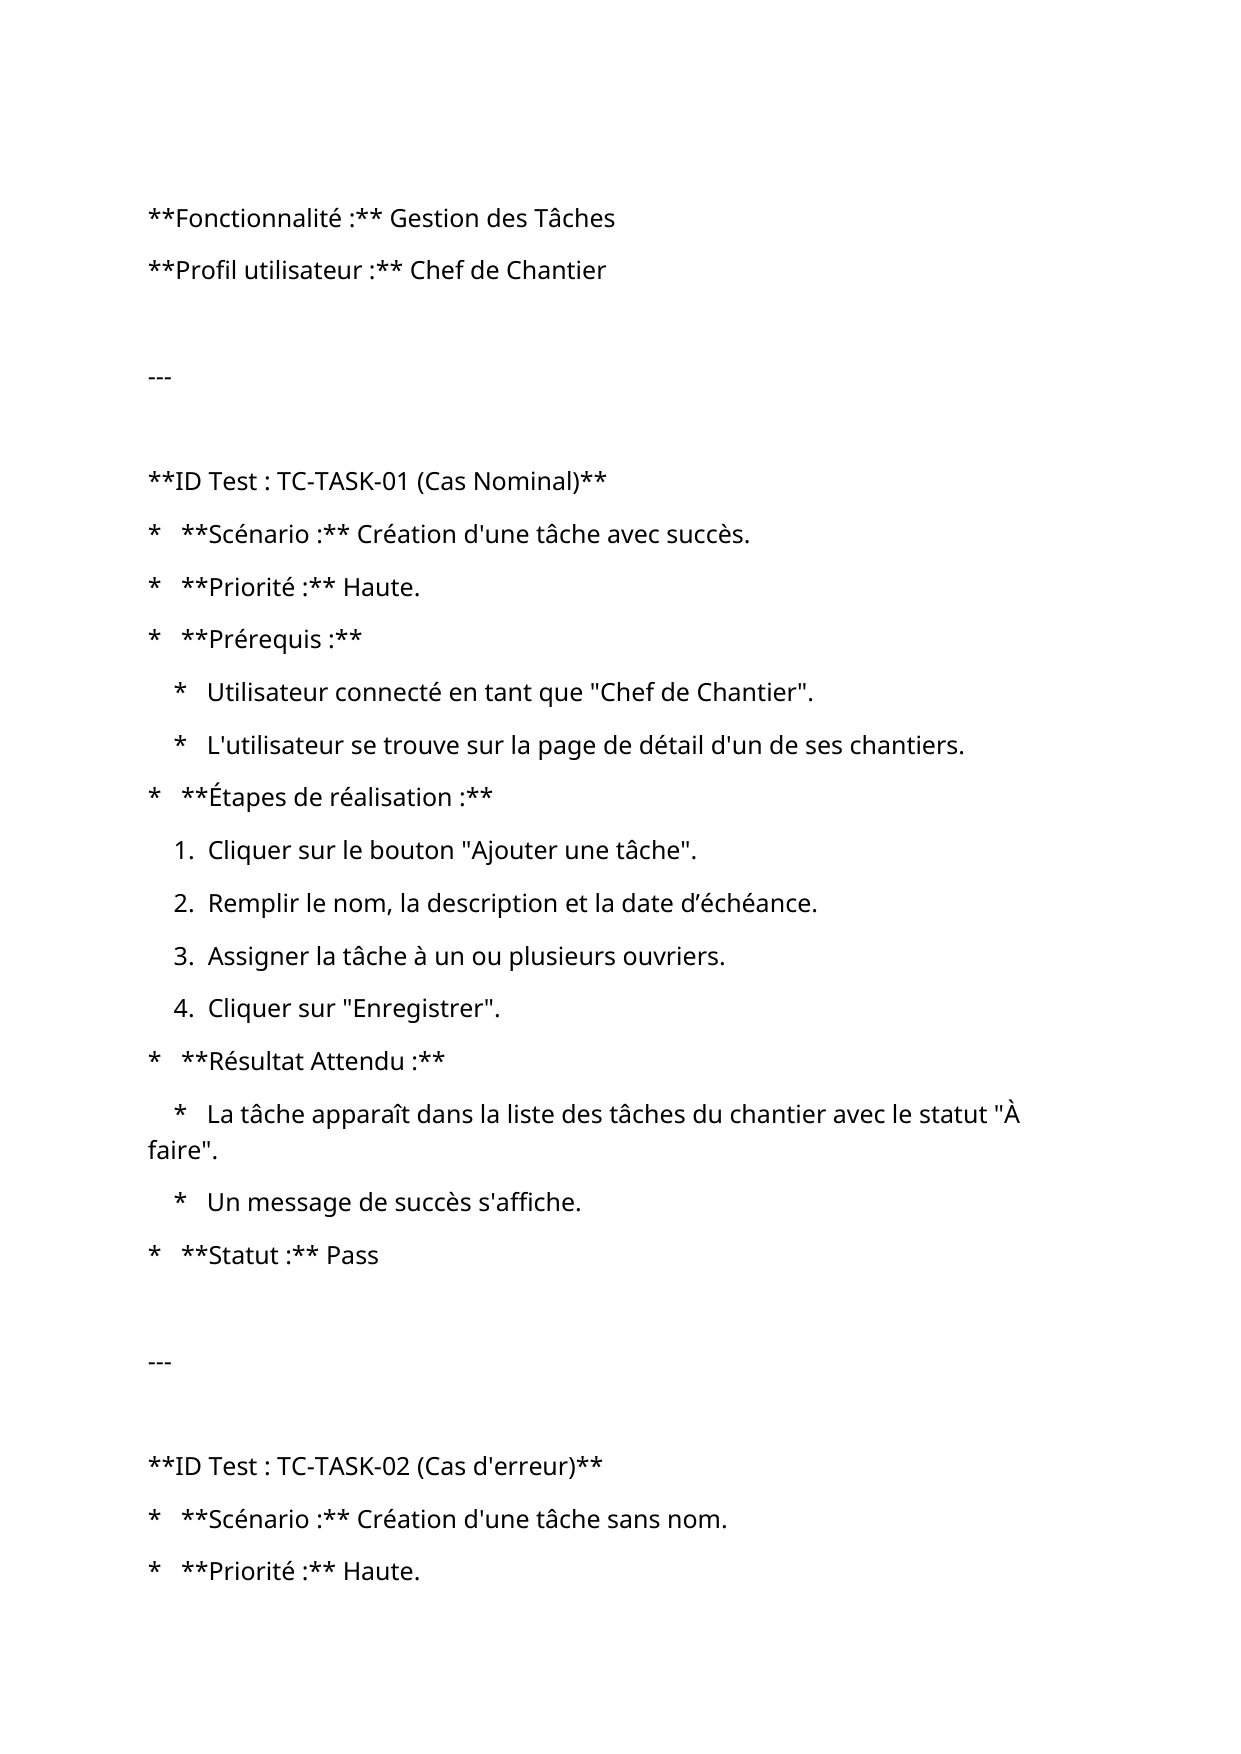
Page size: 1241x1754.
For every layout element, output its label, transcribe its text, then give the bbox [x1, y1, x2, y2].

text * Utilisateur connecté en tant que "Chef de Chantier". [148, 675, 1093, 709]
text 3. Assigner la tâche à un ou plusieurs ouvriers. [148, 938, 1093, 972]
text --- [148, 1343, 1093, 1377]
text * **Priorité :** Haute. [148, 1554, 1093, 1588]
text * **Résultat Attendu :** [148, 1044, 1093, 1078]
text * **Prérequis :** [148, 622, 1093, 656]
text * L'utilisateur se trouve sur la page de détail d'un de ses chantiers. [148, 727, 1093, 761]
text **ID Test : TC-TASK-01 (Cas Nominal)** [148, 464, 1093, 498]
text * **Statut :** Pass [148, 1238, 1093, 1272]
text * **Scénario :** Création d'une tâche sans nom. [148, 1501, 1093, 1535]
text * Un message de succès s'affiche. [148, 1185, 1093, 1219]
text **Fonctionnalité :** Gestion des Tâches [148, 200, 1093, 234]
text * **Scénario :** Création d'une tâche avec succès. [148, 517, 1093, 551]
text * **Priorité :** Haute. [148, 569, 1093, 603]
text 4. Cliquer sur "Enregistrer". [148, 991, 1093, 1025]
text 1. Cliquer sur le bouton "Ajouter une tâche". [148, 833, 1093, 867]
text --- [148, 358, 1093, 392]
text * La tâche apparaît dans la liste des tâches du chantier avec le statut "À faire". [148, 1096, 1093, 1166]
text **ID Test : TC-TASK-02 (Cas d'erreur)** [148, 1449, 1093, 1483]
text 2. Remplir le nom, la description et la date d’échéance. [148, 886, 1093, 919]
text **Profil utilisateur :** Chef de Chantier [148, 253, 1093, 287]
text * **Étapes de réalisation :** [148, 780, 1093, 814]
